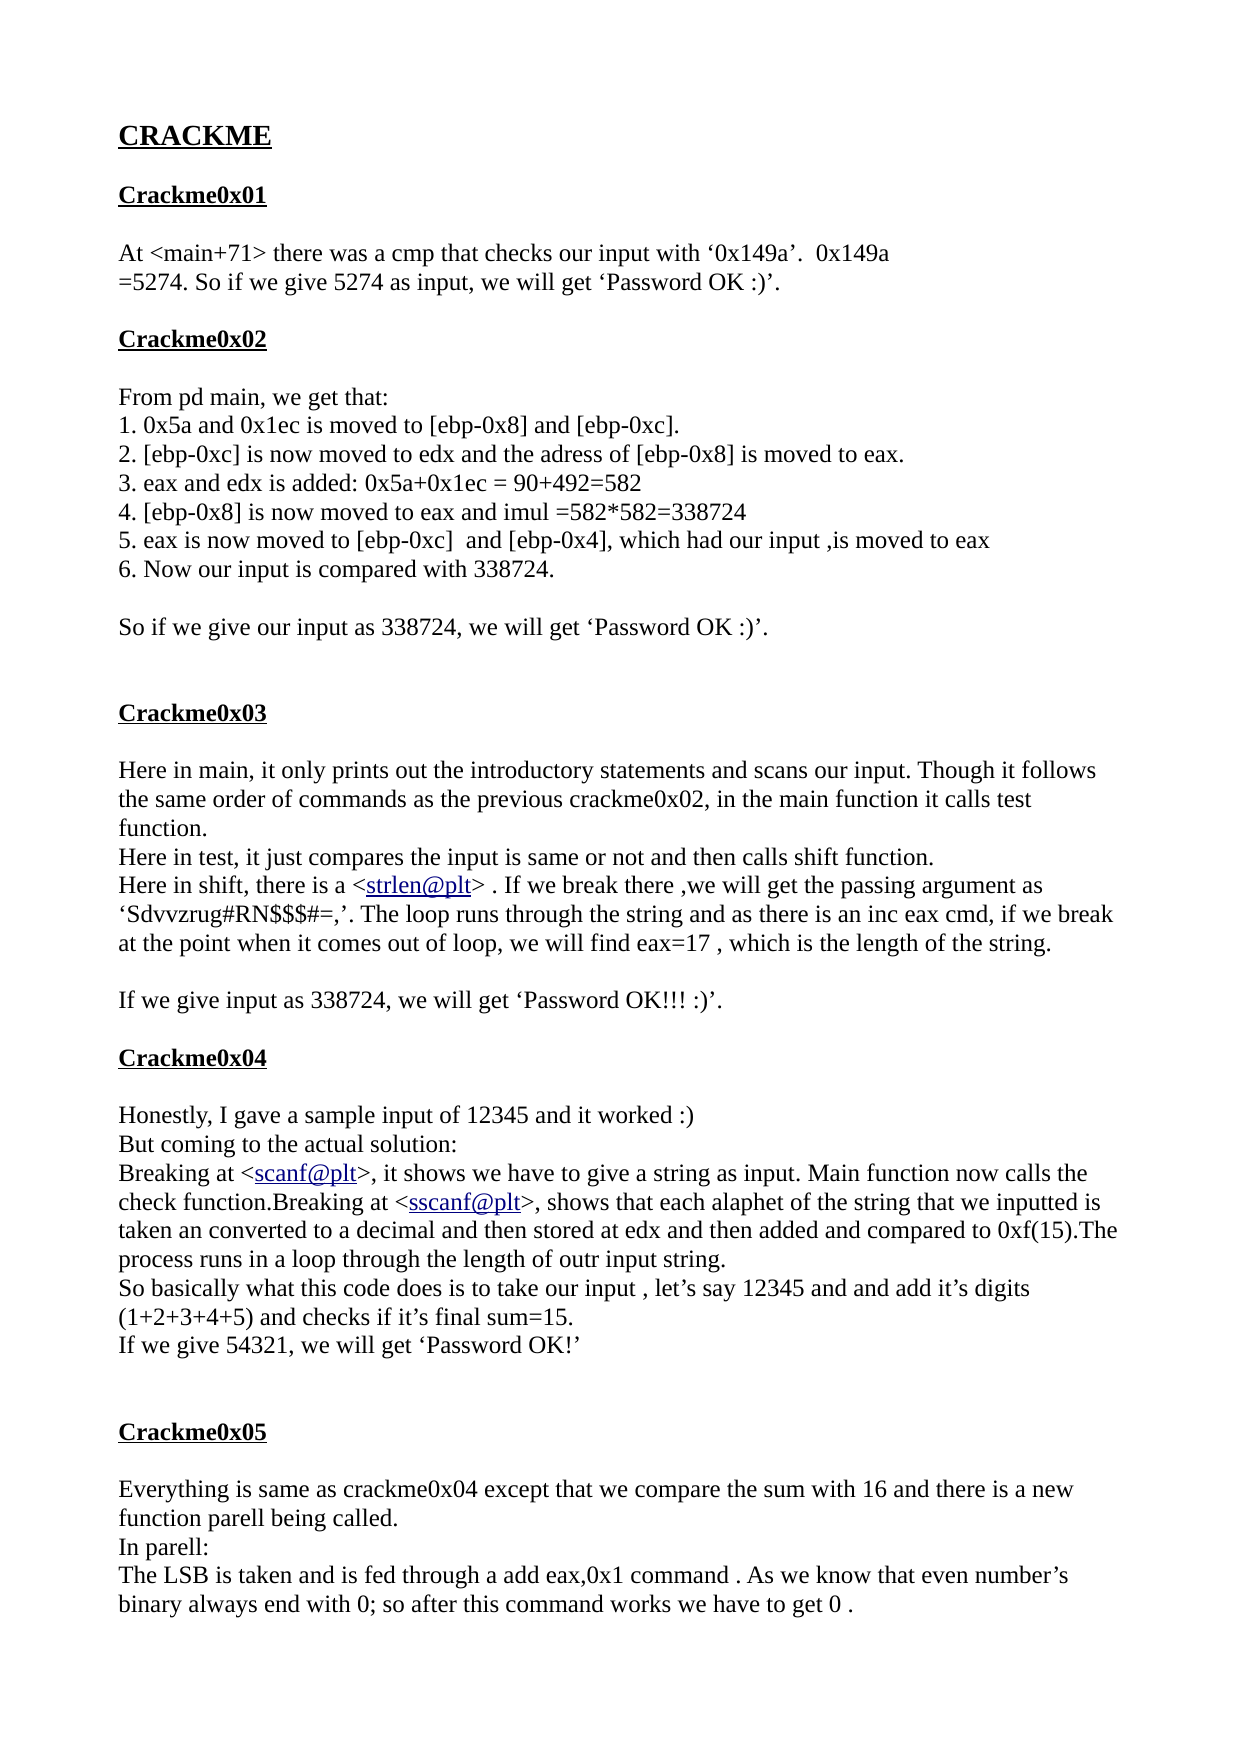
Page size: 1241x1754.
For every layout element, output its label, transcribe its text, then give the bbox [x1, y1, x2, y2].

text 2. [ebp-0xc] is now moved to edx and the adress of [ebp-0x8] is moved to eax. [118, 439, 1122, 468]
text 5. eax is now moved to [ebp-0xc] and [ebp-0x4], which had our input ,is moved to eax [118, 525, 1122, 554]
text From pd main, we get that: [118, 382, 1122, 410]
text But coming to the actual solution: [118, 1129, 1122, 1158]
text 3. eax and edx is added: 0x5a+0x1ec = 90+492=582 [118, 468, 1122, 497]
text So basically what this code does is to take our input , let’s say 12345 and and add it’s digits (1+2+3+4+5) and checks if it’s final sum=15. [118, 1273, 1122, 1330]
text 4. [ebp-0x8] is now moved to eax and imul =582*582=338724 [118, 497, 1122, 525]
text Crackme0x05 [118, 1417, 1122, 1445]
text At <main+71> there was a cmp that checks our input with ‘0x149a’. 0x149a [118, 238, 1122, 267]
text Breaking at <scanf@plt>, it shows we have to give a string as input. Main function now calls the check function.Breaking at <sscanf@plt>, shows that each alaphet of the string that we inputted is taken an converted to a decimal and then stored at edx and then added and compared to 0xf(15).The process runs in a loop through the length of outr input string. [118, 1158, 1122, 1273]
text CRACKME [118, 118, 1122, 152]
text Here in main, it only prints out the introductory statements and scans our input. Though it follows the same order of commands as the previous crackme0x02, in the main function it calls test function. [118, 755, 1122, 842]
text Honestly, I gave a sample input of 12345 and it worked :) [118, 1100, 1122, 1129]
text =5274. So if we give 5274 as input, we will get ‘Password OK :)’. [118, 267, 1122, 295]
text Crackme0x04 [118, 1043, 1122, 1072]
text Here in shift, there is a <strlen@plt> . If we break there ,we will get the passing argument as ‘Sdvvzrug#RN$$$#=,’. The loop runs through the string and as there is an inc eax cmd, if we break at the point when it comes out of loop, we will find eax=17 , which is the length of the string. [118, 870, 1122, 957]
text Crackme0x02 [118, 324, 1122, 353]
text In parell: [118, 1532, 1122, 1560]
text Crackme0x01 [118, 180, 1122, 209]
text 1. 0x5a and 0x1ec is moved to [ebp-0x8] and [ebp-0xc]. [118, 410, 1122, 439]
text So if we give our input as 338724, we will get ‘Password OK :)’. [118, 612, 1122, 640]
text Crackme0x03 [118, 698, 1122, 727]
text Everything is same as crackme0x04 except that we compare the sum with 16 and there is a new function parell being called. [118, 1474, 1122, 1532]
text If we give 54321, we will get ‘Password OK!’ [118, 1330, 1122, 1359]
text If we give input as 338724, we will get ‘Password OK!!! :)’. [118, 985, 1122, 1014]
text Here in test, it just compares the input is same or not and then calls shift function. [118, 842, 1122, 870]
text The LSB is taken and is fed through a add eax,0x1 command . As we know that even number’s binary always end with 0; so after this command works we have to get 0 . [118, 1560, 1122, 1618]
text 6. Now our input is compared with 338724. [118, 554, 1122, 583]
